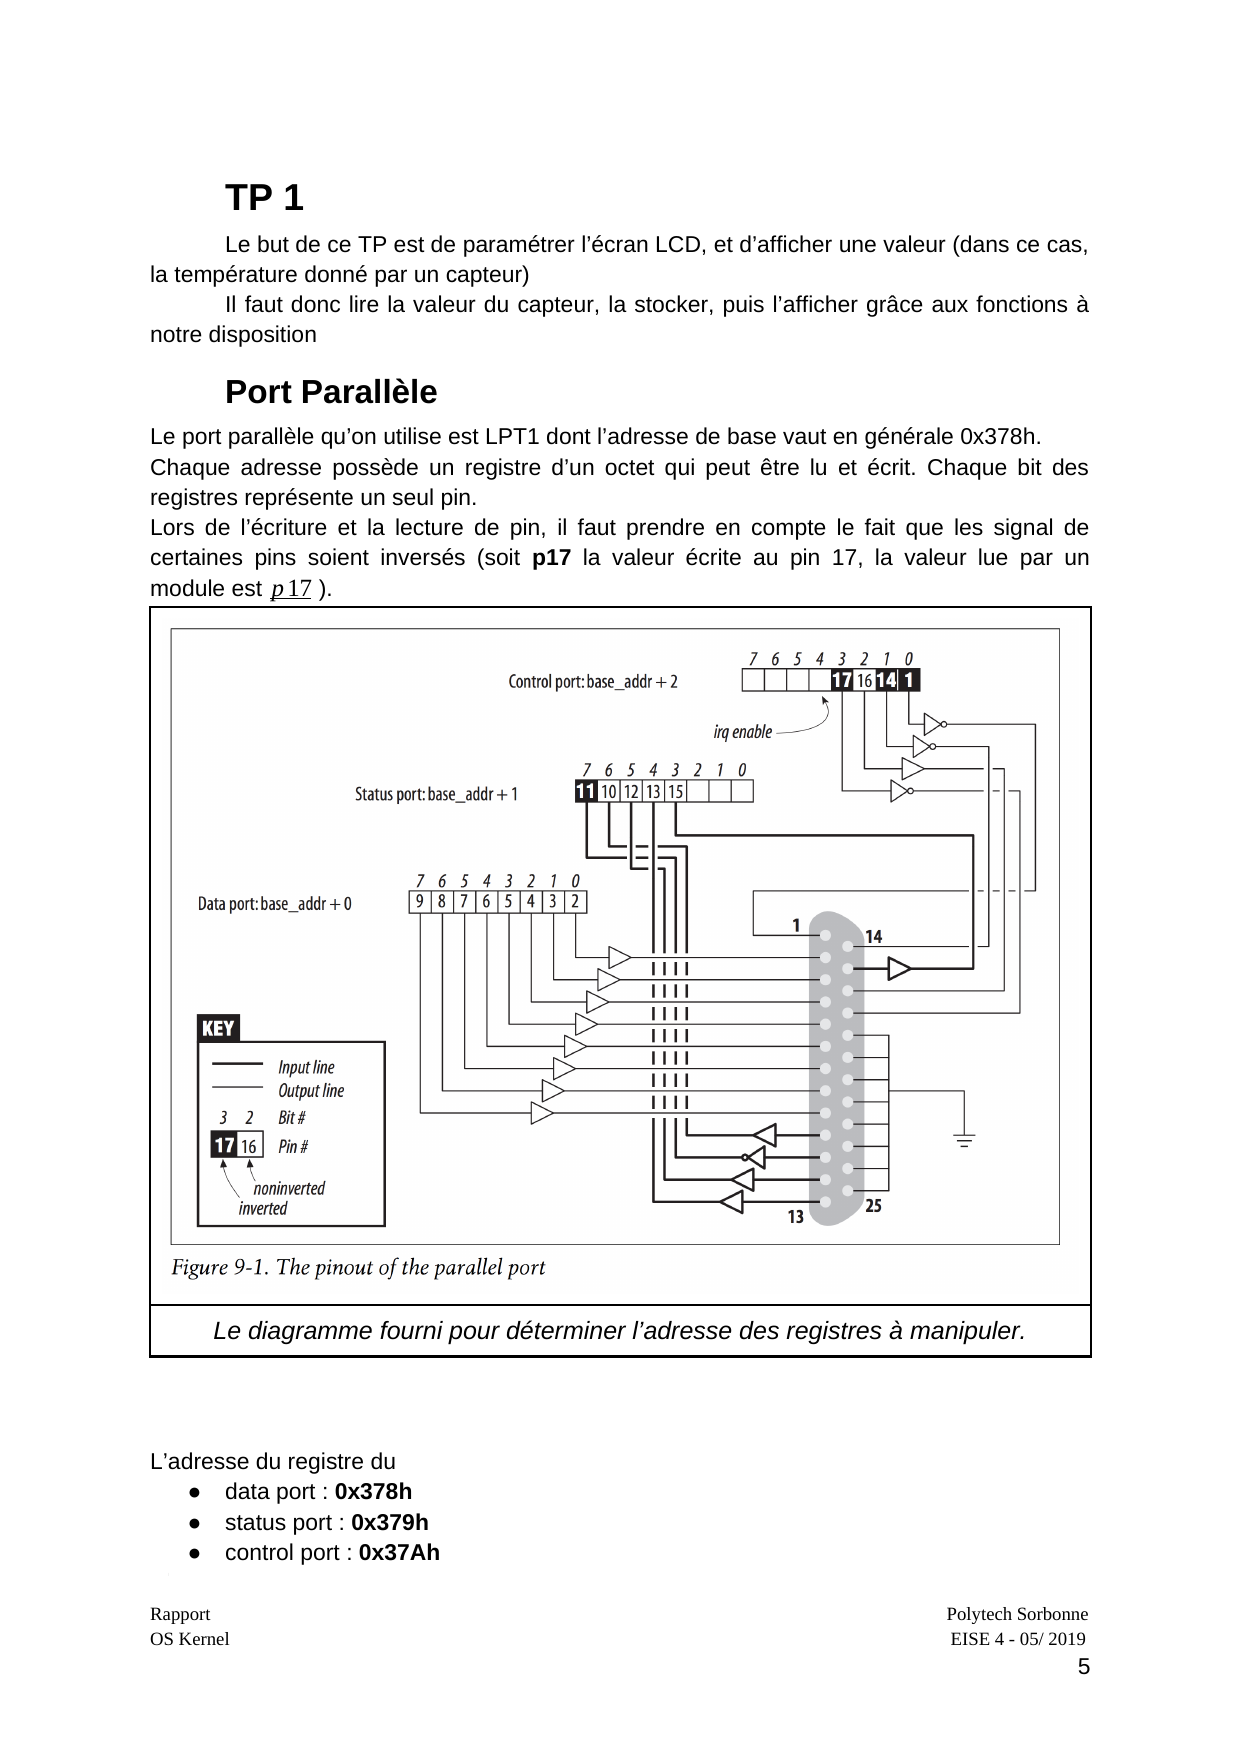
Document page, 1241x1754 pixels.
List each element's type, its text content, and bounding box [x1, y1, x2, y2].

list status port : 0x379h [187, 1508, 1090, 1535]
list Il faut donc lire la valeur du capteur, la stocker, puis l’afficher grâce aux fonctions à notre disposition [150, 291, 1090, 348]
list Le but de ce TP est de paramétrer l’écran LCD, et d’afficher une valeur (dans ce cas, la température donné par un capteur) [150, 231, 1090, 287]
text L’adresse du registre du [150, 1448, 1090, 1474]
picture [161, 618, 1079, 1294]
list control port : 0x37Ah [187, 1539, 1090, 1565]
table_cell Le diagramme fourni pour déterminer l’adresse des registres à manipuler. [151, 1306, 1090, 1355]
table_header [151, 608, 1090, 1304]
list data port : 0x378h [187, 1478, 1090, 1504]
text Le port parallèle qu’on utilise est LPT1 dont l’adresse de base vaut en générale 0x378h. [150, 423, 1090, 449]
text Chaque adresse possède un registre d’un octet qui peut être lu et écrit. Chaque bit des registres représente un seul pin. [150, 453, 1090, 510]
text Lors de l’écriture et la lecture de pin, il faut prendre en compte le fait que les signal de certaines pins soient inversés (soit p17 la valeur écrite au pin 17, la valeur lue par un module est ). [150, 514, 1090, 602]
subtitle TP 1 [150, 175, 1090, 218]
subtitle Port Parallèle [150, 372, 1090, 411]
